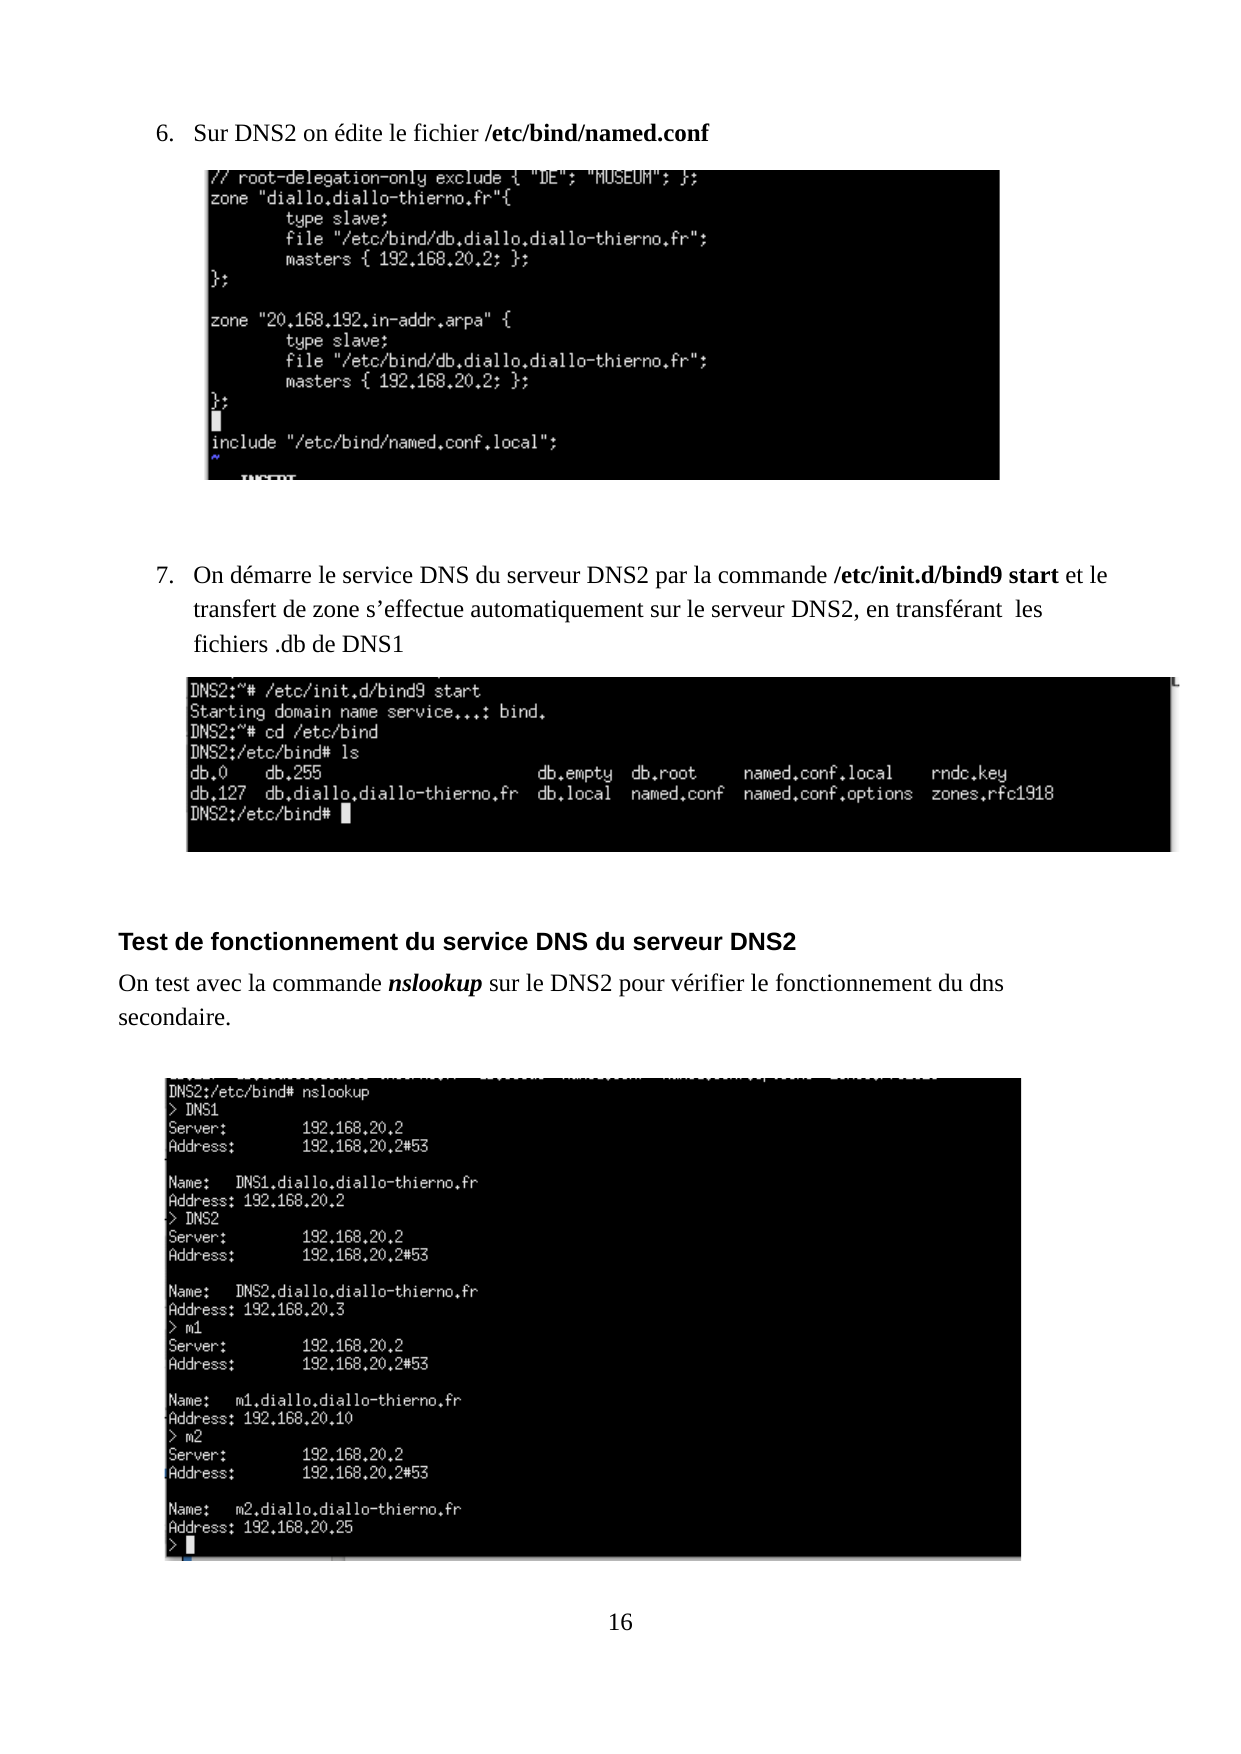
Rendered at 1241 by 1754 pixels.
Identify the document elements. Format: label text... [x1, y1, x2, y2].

text On test avec la commande nslookup sur le DNS2 pour vérifier le fonctionnement du dns secondaire. [118, 968, 1122, 1031]
picture [164, 1078, 1022, 1561]
subtitle Test de fonctionnement du service DNS du serveur DNS2 [118, 927, 1122, 956]
picture [204, 170, 1000, 480]
list Sur DNS2 on édite le fichier /etc/bind/named.conf [156, 118, 1122, 147]
picture [185, 677, 1180, 852]
list On démarre le service DNS du serveur DNS2 par la commande /etc/init.d/bind9 start et le transfert de zone s’effectue automatiquement sur le serveur DNS2, en transférant les fichiers .db de DNS1 [156, 560, 1122, 657]
